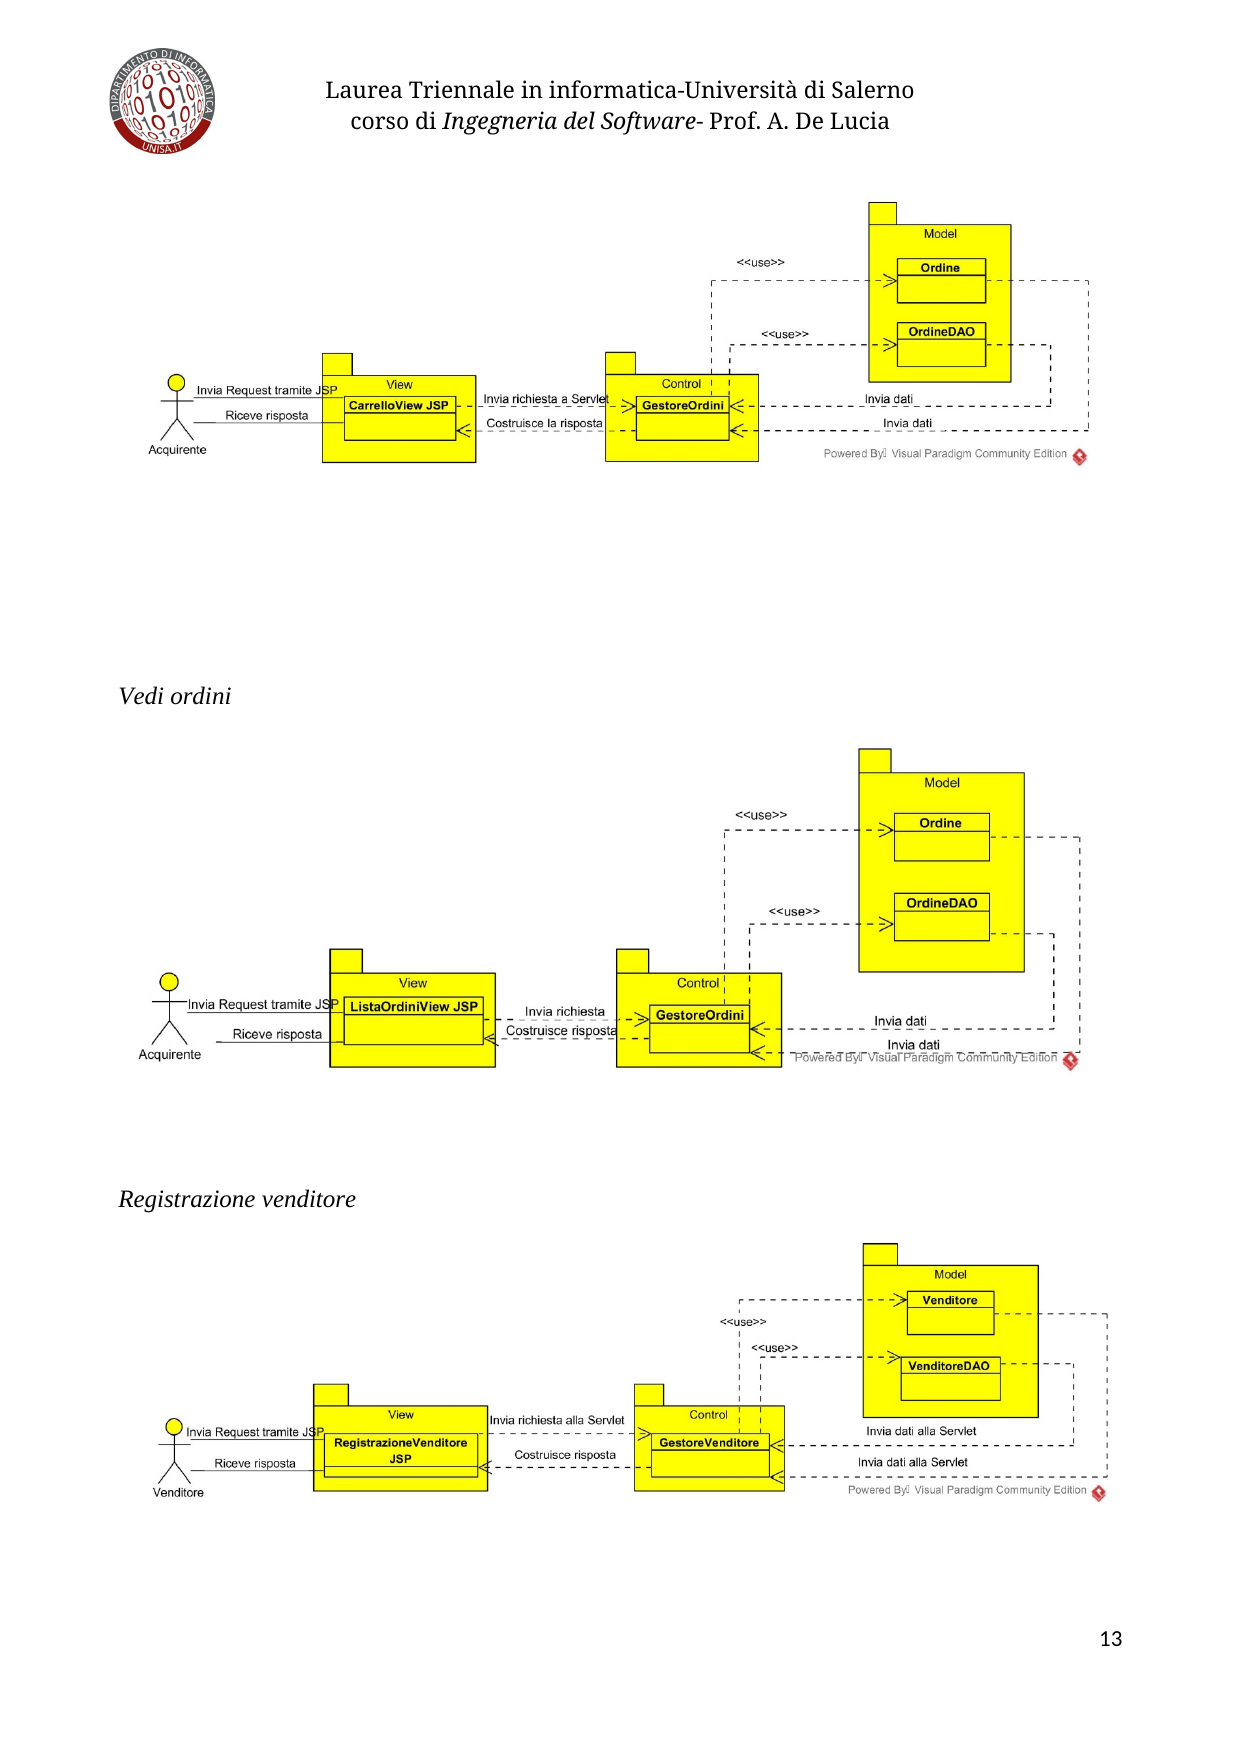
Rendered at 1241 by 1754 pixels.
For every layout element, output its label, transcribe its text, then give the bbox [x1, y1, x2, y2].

text Registrazione venditore [118, 1184, 1122, 1212]
text Vedi ordini [118, 681, 1122, 710]
